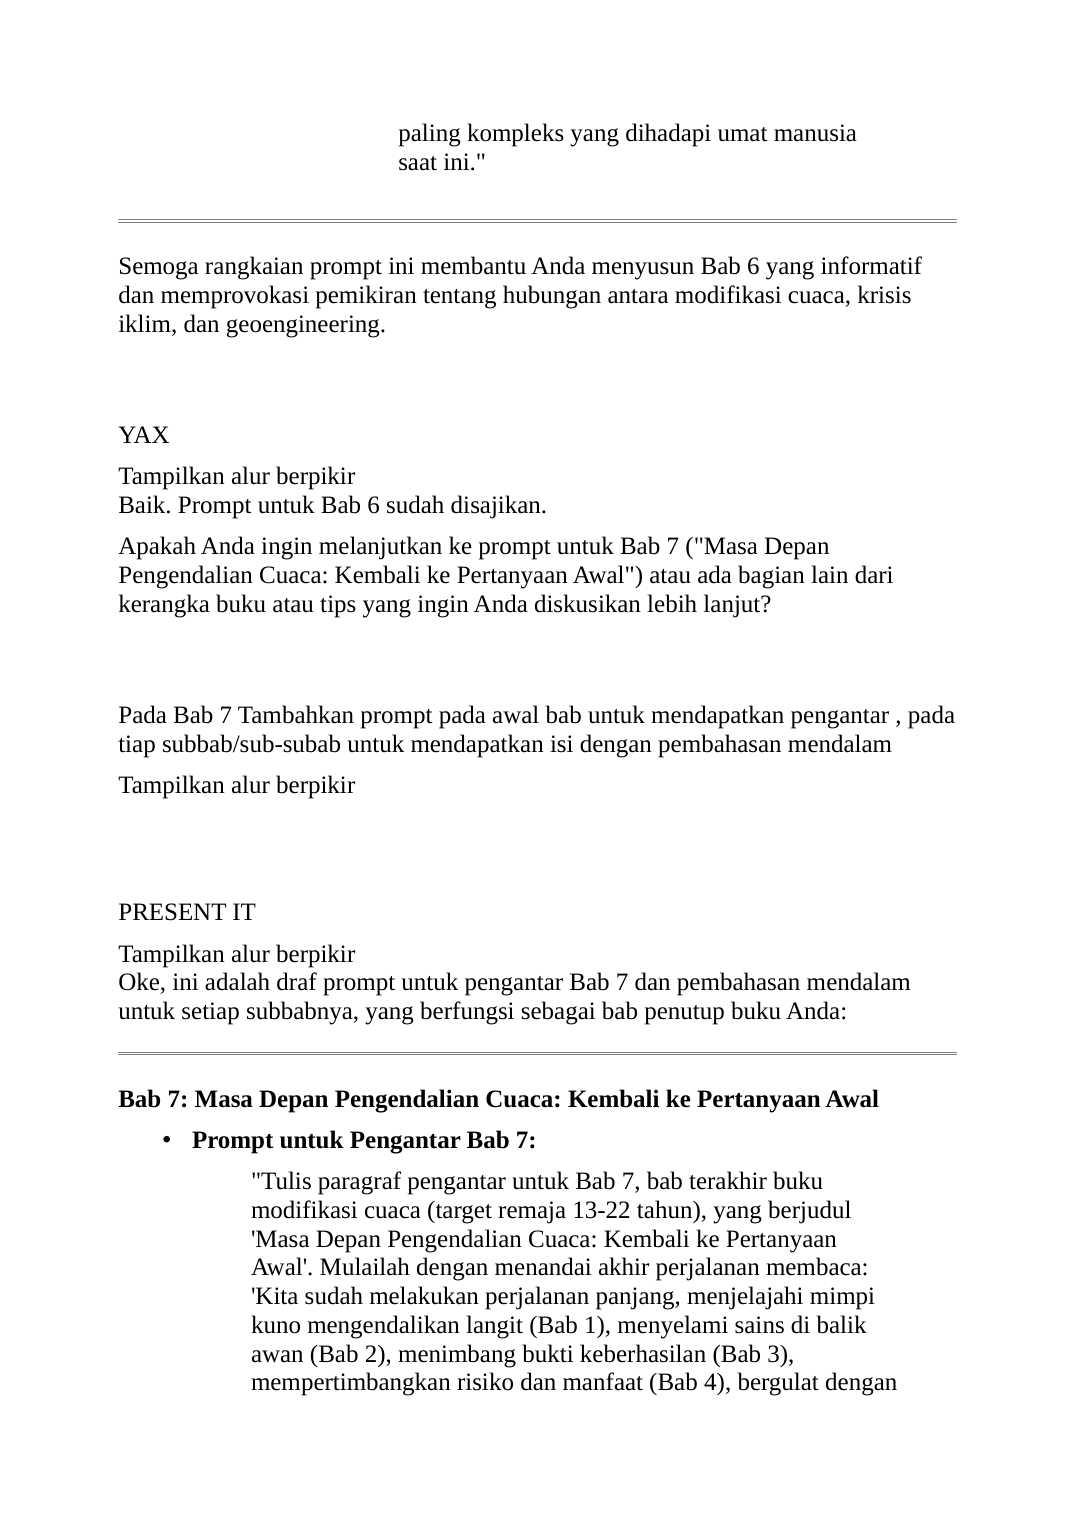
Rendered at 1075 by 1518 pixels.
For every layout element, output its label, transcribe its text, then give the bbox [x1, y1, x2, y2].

text Baik. Prompt untuk Bab 6 sudah disajikan. [118, 490, 957, 519]
text Bab 7: Masa Depan Pengendalian Cuaca: Kembali ke Pertanyaan Awal [118, 1084, 957, 1112]
text YAX [118, 420, 957, 449]
text PRESENT IT [118, 897, 957, 926]
list "Tulis paragraf pengantar untuk Bab 7, bab terakhir buku modifikasi cuaca (target remaja 13-22 tahun), yang berjudul 'Masa Depan Pengendalian Cuaca: Kembali ke Pertanyaan Awal'. Mulailah dengan menandai akhir perjalanan membaca: 'Kita sudah melakukan perjalanan panjang, menjelajahi mimpi kuno mengendalikan langit (Bab 1), menyelami sains di balik awan (Bab 2), menimbang bukti keberhasilan (Bab 3), mempertimbangkan risiko dan manfaat (Bab 4), bergulat dengan [221, 1166, 898, 1396]
list Prompt untuk Pengantar Bab 7: [162, 1125, 957, 1154]
list paling kompleks yang dihadapi umat manusia saat ini." [369, 118, 898, 176]
text Tampilkan alur berpikir [118, 770, 957, 799]
text Apakah Anda ingin melanjutkan ke prompt untuk Bab 7 ("Masa Depan Pengendalian Cuaca: Kembali ke Pertanyaan Awal") atau ada bagian lain dari kerangka buku atau tips yang ingin Anda diskusikan lebih lanjut? [118, 531, 957, 617]
text Tampilkan alur berpikir [118, 461, 957, 490]
text Tampilkan alur berpikir [118, 939, 957, 967]
text Oke, ini adalah draf prompt untuk pengantar Bab 7 dan pembahasan mendalam untuk setiap subbabnya, yang berfungsi sebagai bab penutup buku Anda: [118, 967, 957, 1025]
text Semoga rangkaian prompt ini membantu Anda menyusun Bab 6 yang informatif dan memprovokasi pemikiran tentang hubungan antara modifikasi cuaca, krisis iklim, dan geoengineering. [118, 251, 957, 337]
text Pada Bab 7 Tambahkan prompt pada awal bab untuk mendapatkan pengantar , pada tiap subbab/sub-subab untuk mendapatkan isi dengan pembahasan mendalam [118, 700, 957, 757]
